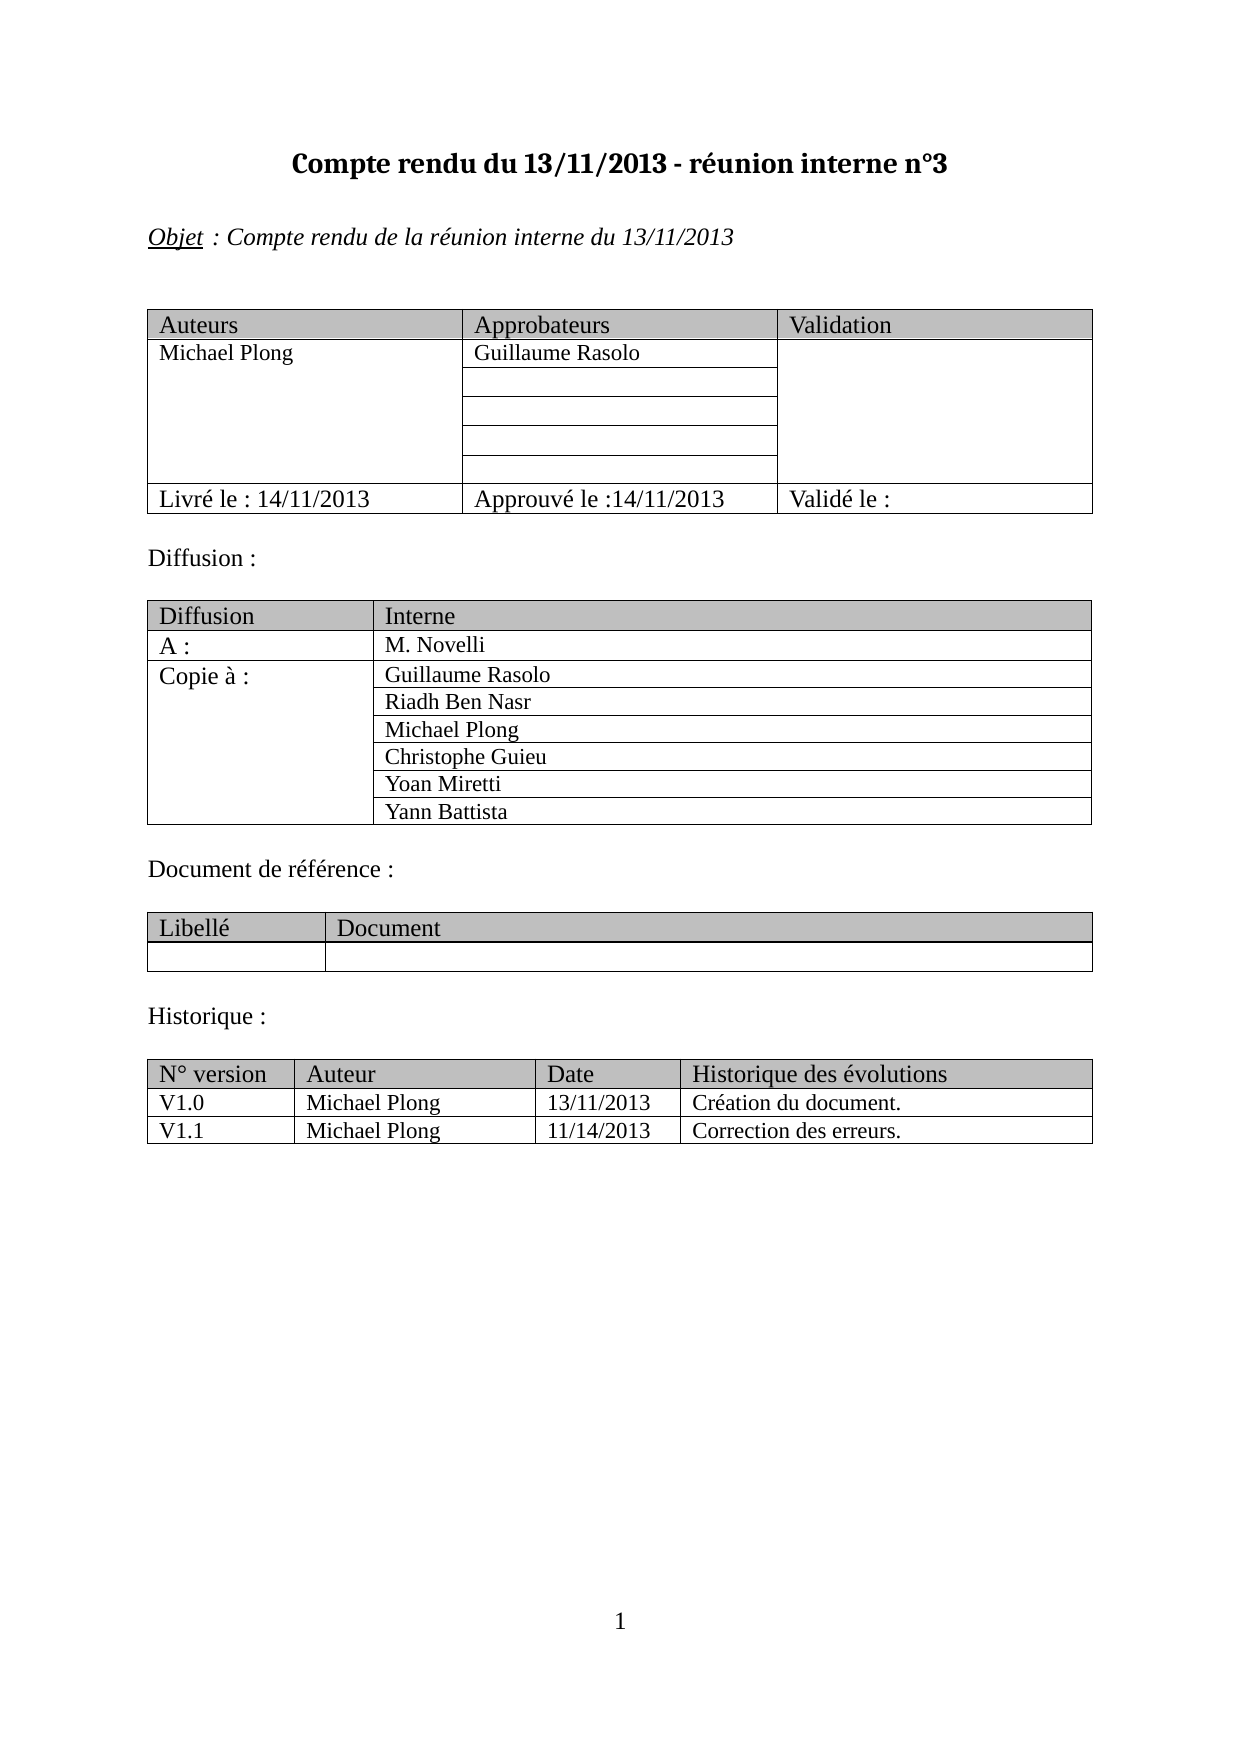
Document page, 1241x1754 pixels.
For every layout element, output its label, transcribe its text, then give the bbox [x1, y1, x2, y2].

table_cell Création du document. [681, 1089, 1092, 1116]
table_cell Riadh Ben Nasr [374, 688, 1091, 715]
table_header Auteurs [148, 310, 462, 338]
table_header Validation [778, 310, 1092, 338]
table_cell [778, 340, 1092, 483]
table_header Interne [374, 601, 1091, 630]
table_header Diffusion [148, 601, 373, 630]
table_cell Guillaume Rasolo [374, 661, 1091, 687]
table_cell [148, 943, 325, 971]
table_cell Yoan Miretti [374, 771, 1091, 797]
table_cell Guillaume Rasolo [463, 340, 777, 367]
table_header N° version [148, 1060, 294, 1088]
table_cell Correction des erreurs. [681, 1117, 1092, 1143]
table_cell Livré le : 14/11/2013 [148, 484, 462, 513]
table_cell Michael Plong [148, 340, 462, 483]
table_cell Approuvé le :14/11/2013 [463, 484, 777, 513]
table_header Document [326, 913, 1092, 941]
table_cell [463, 397, 777, 425]
text Document de référence : [148, 854, 1093, 883]
table_cell 14/11/2013 [536, 1117, 680, 1143]
text Objet : Compte rendu de la réunion interne du 13/11/2013 [148, 222, 1093, 251]
table_cell 13/11/2013 [536, 1089, 680, 1116]
table_header Libellé [148, 913, 325, 941]
table_cell [326, 943, 1092, 971]
table_cell Michael Plong [374, 716, 1091, 742]
table_cell M. Novelli [374, 631, 1091, 660]
table_cell Michael Plong [295, 1089, 535, 1116]
table_cell Validé le : [778, 484, 1092, 513]
table_cell Christophe Guieu [374, 743, 1091, 769]
table_cell [463, 426, 777, 454]
table_header Historique des évolutions [681, 1060, 1092, 1088]
table_cell A : [148, 631, 373, 660]
table_cell Michael Plong [295, 1117, 535, 1143]
table_header Date [536, 1060, 680, 1088]
table_cell V1.0 [148, 1089, 294, 1116]
table_cell Copie à : [148, 661, 373, 824]
text Compte rendu du 13/11/2013 - réunion interne n°3 [148, 148, 1093, 181]
table_cell Yann Battista [374, 798, 1091, 824]
table_header Approbateurs [463, 310, 777, 338]
table_cell [463, 456, 777, 483]
table_cell V1.1 [148, 1117, 294, 1143]
table_header Auteur [295, 1060, 535, 1088]
text Diffusion : [148, 543, 1093, 572]
text Historique : [148, 1001, 1093, 1030]
table_cell [463, 368, 777, 396]
